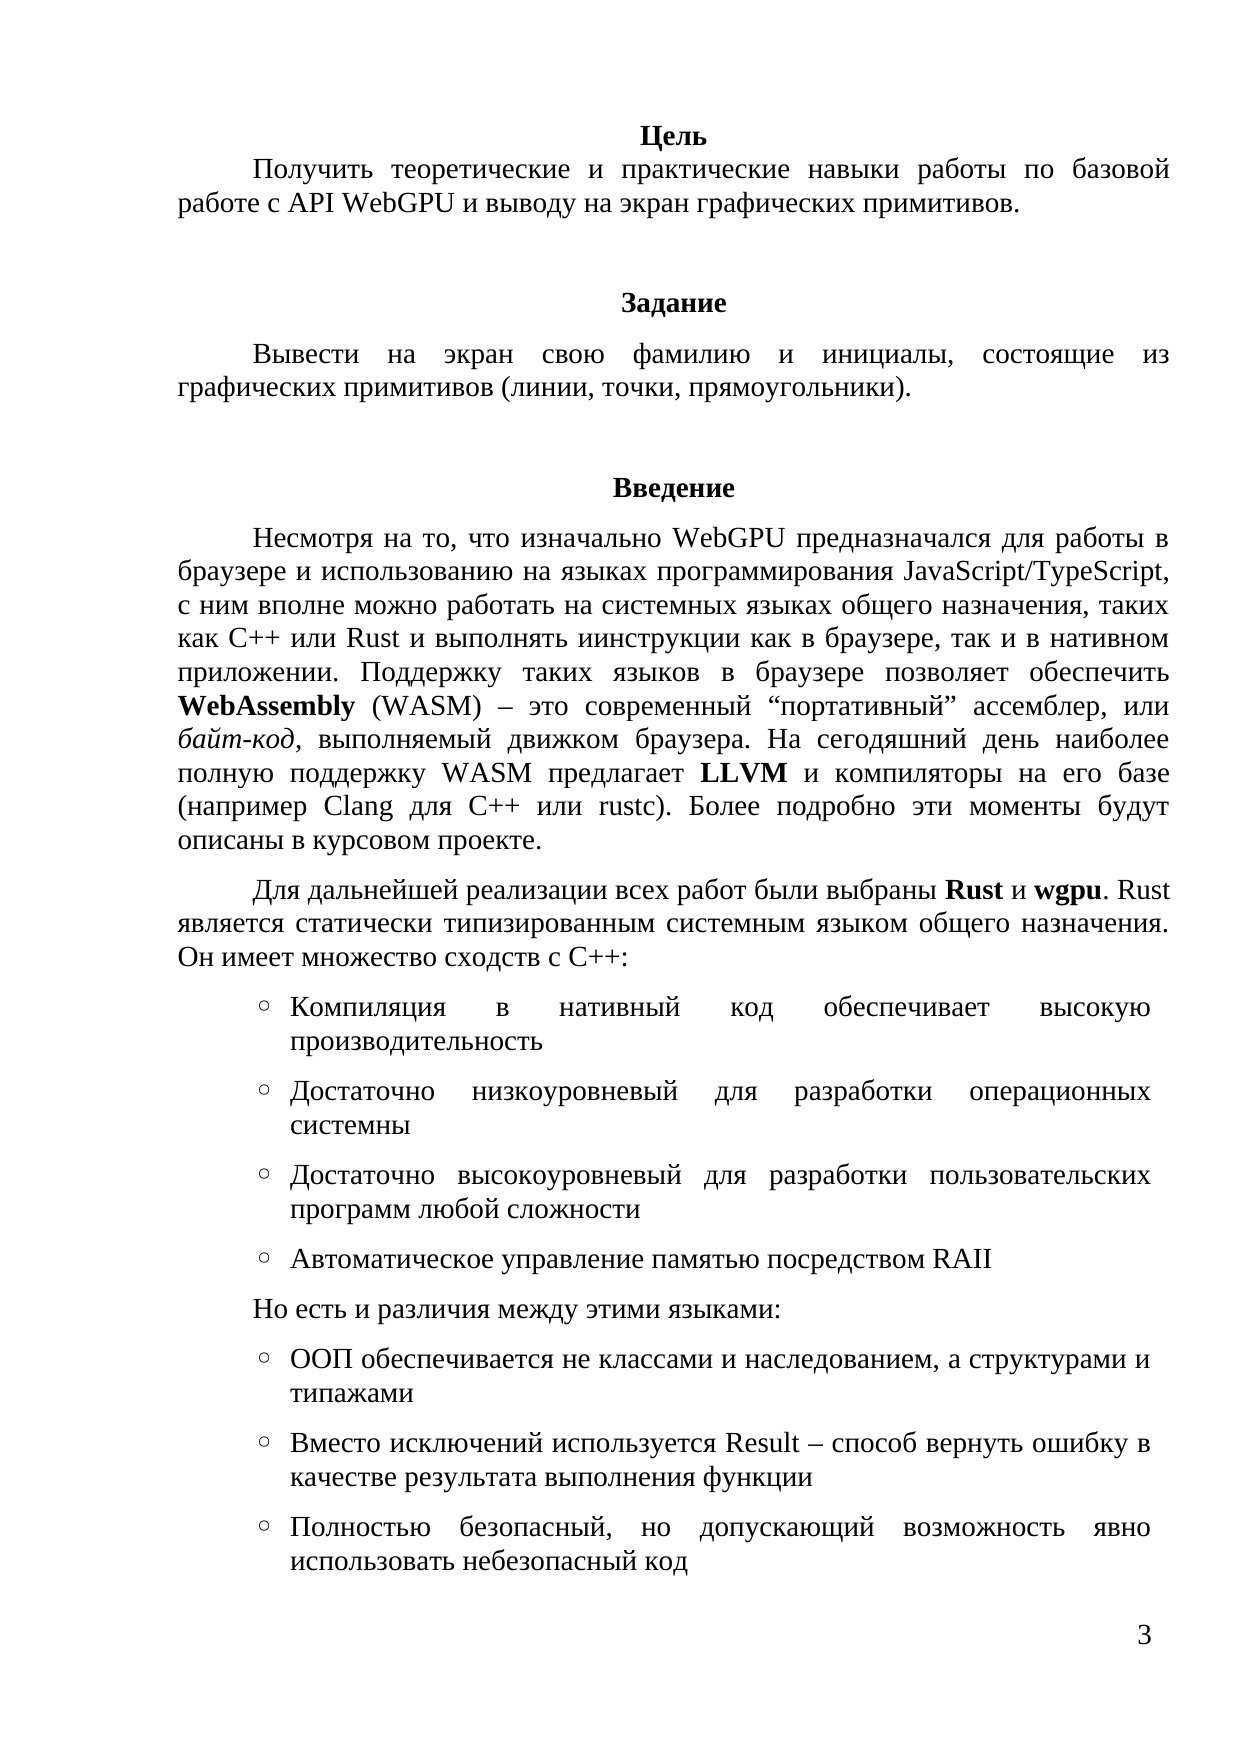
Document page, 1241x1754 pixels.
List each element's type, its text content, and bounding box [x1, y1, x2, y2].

list Достаточно высокоуровневый для разработки пользовательских программ любой сложности [252, 1157, 1152, 1224]
text Несмотря на то, что изначально WebGPU предназначался для работы в браузере и использованию на языках программирования JavaScript/TypeScript, с ним вполне можно работать на системных языках общего назначения, таких как C++ или Rust и выполнять иинструкции как в браузере, так и в нативном приложении. Поддержку таких языков в браузере позволяет обеспечить WebAssembly (WASM) – это современный “портативный” ассемблер, или байт-код, выполняемый движком браузера. На сегодяшний день наиболее полную поддержку WASM предлагает LLVM и компиляторы на его базе (например Clang для C++ или rustc). Более подробно эти моменты будут описаны в курсовом проекте. [177, 520, 1170, 855]
text Вывести на экран свою фамилию и инициалы, состоящие из графических примитивов (линии, точки, прямоугольники). [177, 336, 1170, 403]
text Задание [177, 286, 1170, 319]
text Но есть и различия между этими языками: [177, 1291, 1170, 1325]
list Вместо исключений используется Result – способ вернуть ошибку в качестве результата выполнения функции [252, 1425, 1152, 1492]
list Полностью безопасный, но допускающий возможность явно использовать небезопасный код [252, 1509, 1152, 1576]
text Введение [177, 470, 1170, 503]
list ООП обеспечивается не классами и наследованием, а структурами и типажами [252, 1341, 1152, 1409]
list Достаточно низкоуровневый для разработки операционных системны [252, 1073, 1152, 1140]
text Получить теоретические и практические навыки работы по базовой работе с API WebGPU и выводу на экран графических примитивов. [177, 152, 1170, 219]
list Автоматическое управление памятью посредством RAII [252, 1241, 1152, 1274]
list Компиляция в нативный код обеспечивает высокую производительность [252, 989, 1152, 1057]
text Цель [177, 118, 1169, 152]
text Для дальнейшей реализации всех работ были выбраны Rust и wgpu. Rust является статически типизированным системным языком общего назначения. Он имеет множество сходств с С++: [177, 872, 1170, 973]
